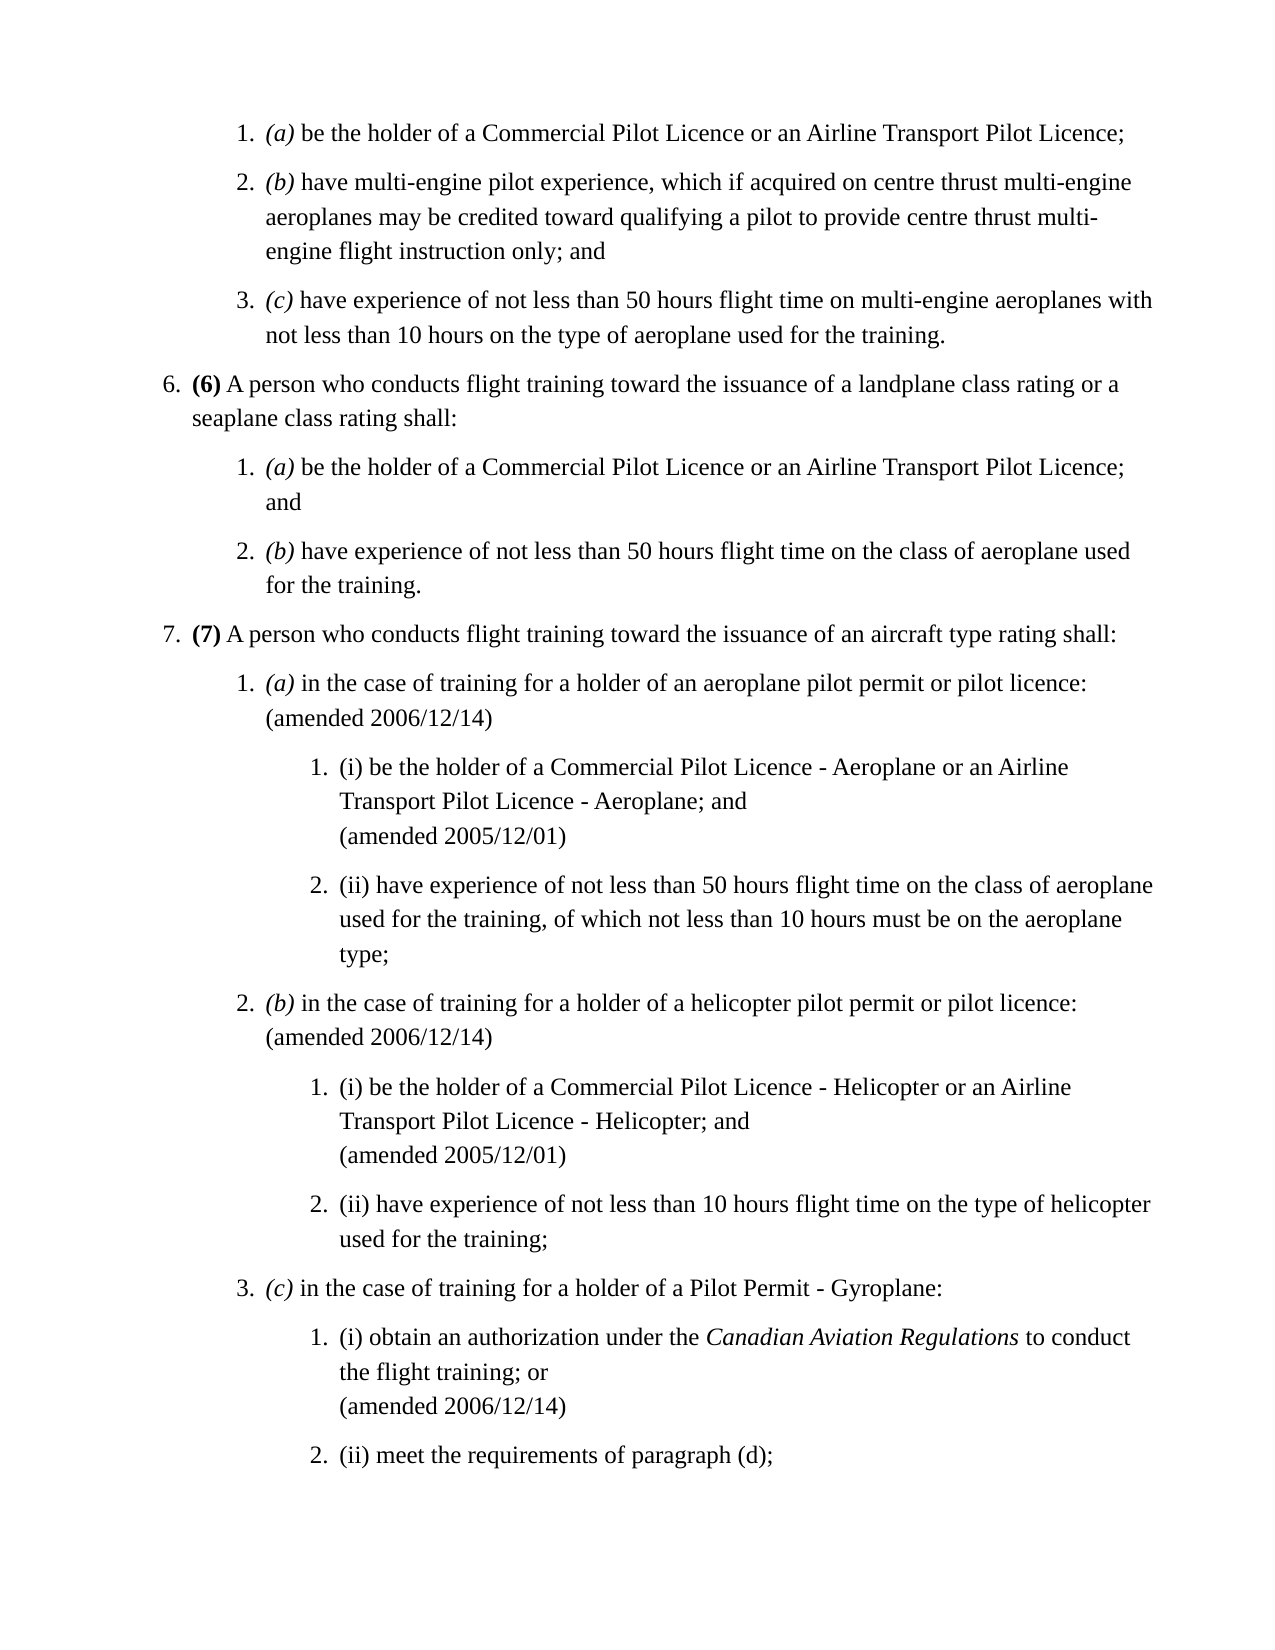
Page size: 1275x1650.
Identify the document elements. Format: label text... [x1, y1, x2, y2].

list (c) have experience of not less than 50 hours flight time on multi-engine aeroplanes with not less than 10 hours on the type of aeroplane used for the training. [236, 285, 1157, 348]
list (ii) have experience of not less than 50 hours flight time on the class of aeroplane used for the training, of which not less than 10 hours must be on the aeroplane type; [309, 870, 1157, 968]
list (i) obtain an authorization under the Canadian Aviation Regulations to conduct the flight training; or (amended 2006/12/14) [309, 1322, 1157, 1420]
list (6) A person who conducts flight training toward the issuance of a landplane class rating or a seaplane class rating shall: [162, 369, 1157, 432]
list (ii) meet the requirements of paragraph (d); [309, 1440, 1157, 1469]
list (a) be the holder of a Commercial Pilot Licence or an Airline Transport Pilot Licence; [236, 118, 1157, 147]
list (i) be the holder of a Commercial Pilot Licence - Helicopter or an Airline Transport Pilot Licence - Helicopter; and (amended 2005/12/01) [309, 1072, 1157, 1169]
list (b) have experience of not less than 50 hours flight time on the class of aeroplane used for the training. [236, 536, 1157, 599]
list (b) in the case of training for a holder of a helicopter pilot permit or pilot licence: (amended 2006/12/14) [236, 988, 1157, 1051]
list (7) A person who conducts flight training toward the issuance of an aircraft type rating shall: [162, 619, 1157, 648]
list (a) in the case of training for a holder of an aeroplane pilot permit or pilot licence: (amended 2006/12/14) [236, 668, 1157, 732]
list (i) be the holder of a Commercial Pilot Licence - Aeroplane or an Airline Transport Pilot Licence - Aeroplane; and (amended 2005/12/01) [309, 752, 1157, 850]
list (b) have multi-engine pilot experience, which if acquired on centre thrust multi-engine aeroplanes may be credited toward qualifying a pilot to provide centre thrust multi-engine flight instruction only; and [236, 167, 1157, 265]
list (c) in the case of training for a holder of a Pilot Permit - Gyroplane: [236, 1273, 1157, 1302]
list (ii) have experience of not less than 10 hours flight time on the type of helicopter used for the training; [309, 1189, 1157, 1253]
list (a) be the holder of a Commercial Pilot Licence or an Airline Transport Pilot Licence; and [236, 452, 1157, 516]
